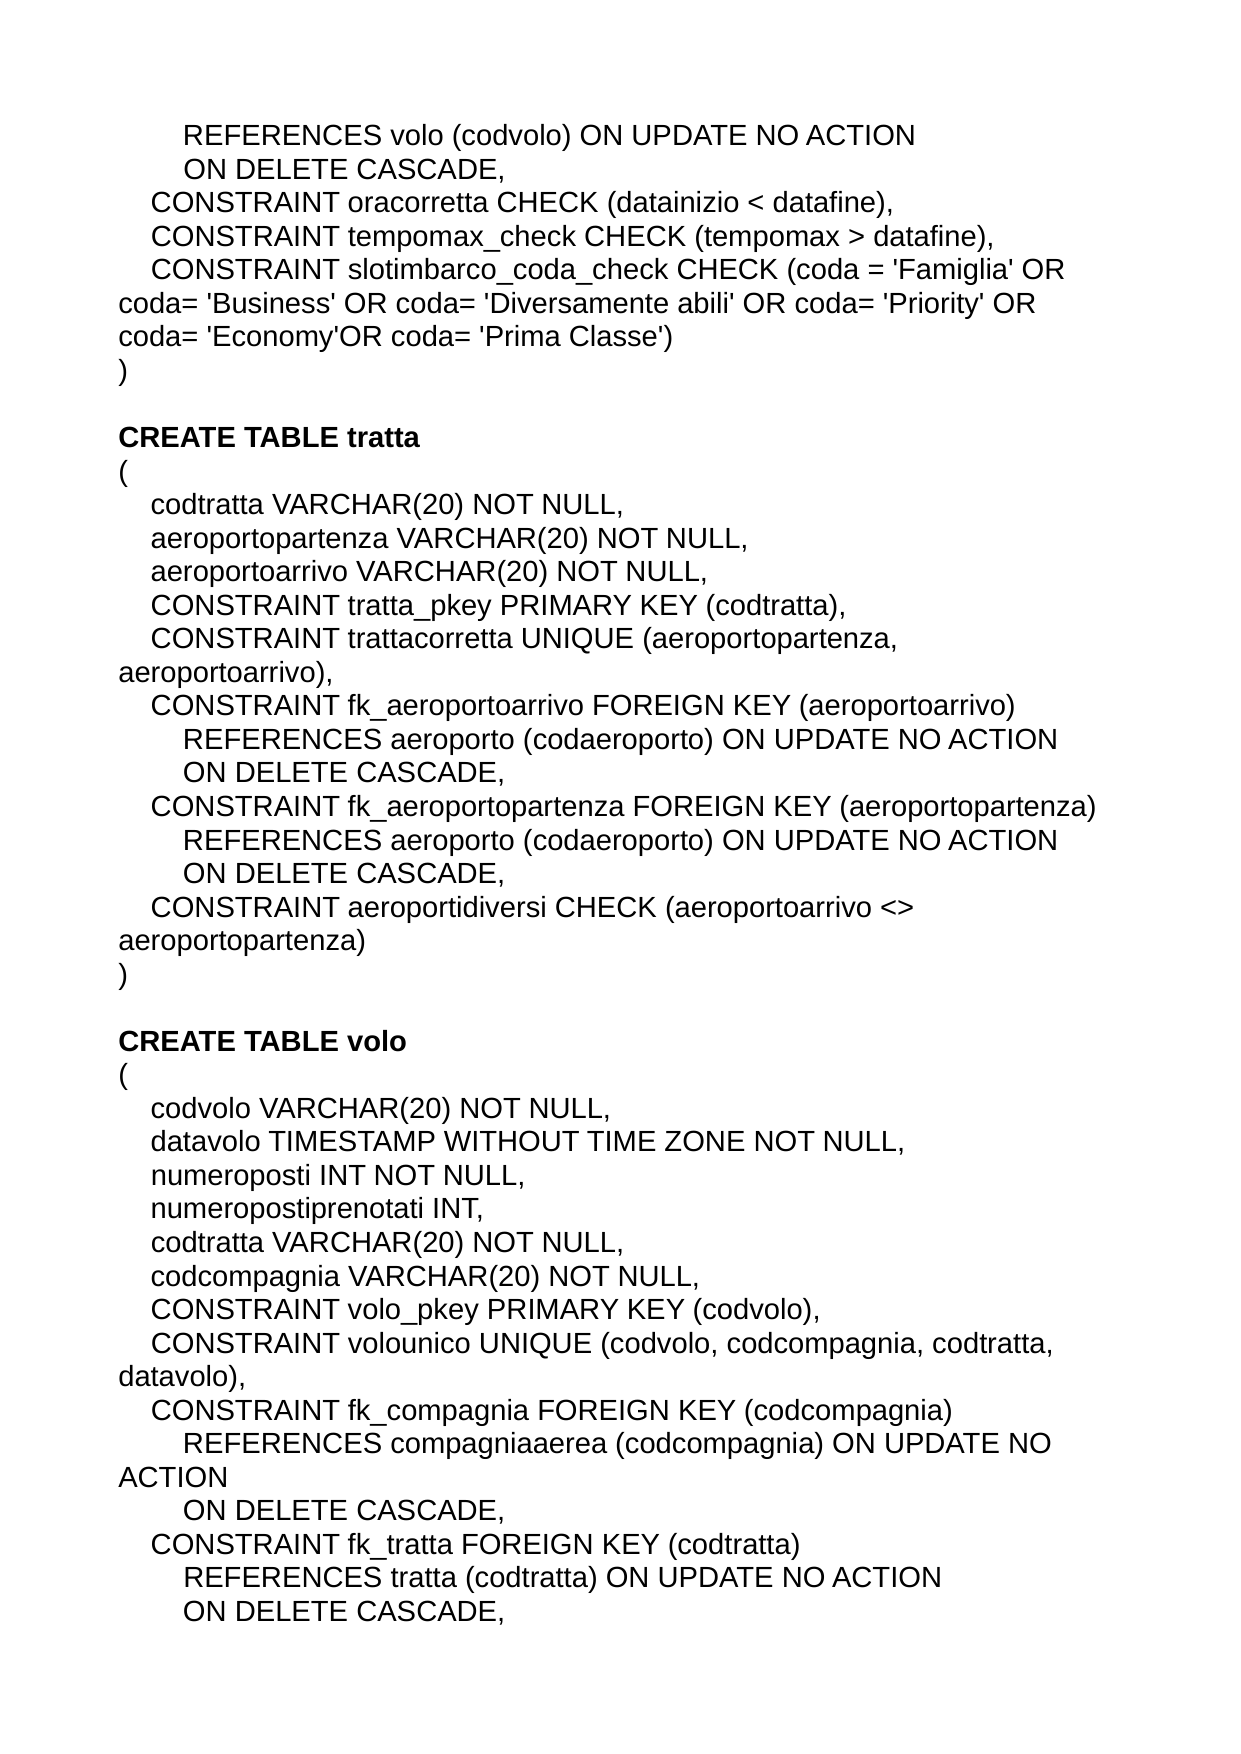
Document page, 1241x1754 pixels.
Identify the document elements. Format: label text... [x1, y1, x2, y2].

text REFERENCES compagniaaerea (codcompagnia) ON UPDATE NO ACTION [118, 1426, 1122, 1493]
text REFERENCES aeroporto (codaeroporto) ON UPDATE NO ACTION [118, 722, 1122, 755]
text REFERENCES volo (codvolo) ON UPDATE NO ACTION [118, 118, 1122, 152]
text CONSTRAINT volo_pkey PRIMARY KEY (codvolo), [118, 1292, 1122, 1326]
text CREATE TABLE tratta [118, 420, 1122, 453]
text CONSTRAINT oracorretta CHECK (datainizio < datafine), [118, 185, 1122, 219]
text CONSTRAINT fk_tratta FOREIGN KEY (codtratta) [118, 1527, 1122, 1560]
text CONSTRAINT aeroportidiversi CHECK (aeroportoarrivo <> aeroportopartenza) [118, 889, 1122, 957]
text CONSTRAINT fk_aeroportopartenza FOREIGN KEY (aeroportopartenza) [118, 789, 1122, 822]
text CONSTRAINT tempomax_check CHECK (tempomax > datafine), [118, 219, 1122, 252]
text ON DELETE CASCADE, [118, 1493, 1122, 1527]
text ON DELETE CASCADE, [118, 1594, 1122, 1627]
text ON DELETE CASCADE, [118, 755, 1122, 789]
text ( [118, 453, 1122, 487]
text datavolo TIMESTAMP WITHOUT TIME ZONE NOT NULL, [118, 1124, 1122, 1158]
text CREATE TABLE volo [118, 1024, 1122, 1057]
text CONSTRAINT trattacorretta UNIQUE (aeroportopartenza, aeroportoarrivo), [118, 621, 1122, 688]
text aeroportoarrivo VARCHAR(20) NOT NULL, [118, 554, 1122, 588]
text CONSTRAINT fk_aeroportoarrivo FOREIGN KEY (aeroportoarrivo) [118, 688, 1122, 722]
text ( [118, 1057, 1122, 1091]
text codcompagnia VARCHAR(20) NOT NULL, [118, 1258, 1122, 1292]
text codvolo VARCHAR(20) NOT NULL, [118, 1091, 1122, 1124]
text ON DELETE CASCADE, [118, 856, 1122, 889]
text aeroportopartenza VARCHAR(20) NOT NULL, [118, 521, 1122, 554]
text CONSTRAINT tratta_pkey PRIMARY KEY (codtratta), [118, 588, 1122, 621]
text numeropostiprenotati INT, [118, 1191, 1122, 1225]
text ON DELETE CASCADE, [118, 152, 1122, 185]
text codtratta VARCHAR(20) NOT NULL, [118, 487, 1122, 521]
text REFERENCES tratta (codtratta) ON UPDATE NO ACTION [118, 1560, 1122, 1594]
text CONSTRAINT fk_compagnia FOREIGN KEY (codcompagnia) [118, 1393, 1122, 1426]
text CONSTRAINT slotimbarco_coda_check CHECK (coda = 'Famiglia' OR coda= 'Business' OR coda= 'Diversamente abili' OR coda= 'Priority' OR coda= 'Economy'OR coda= 'Prima Classe') [118, 252, 1122, 353]
text ) [118, 957, 1122, 990]
text ) [118, 353, 1122, 386]
text numeroposti INT NOT NULL, [118, 1158, 1122, 1191]
text REFERENCES aeroporto (codaeroporto) ON UPDATE NO ACTION [118, 822, 1122, 856]
text codtratta VARCHAR(20) NOT NULL, [118, 1225, 1122, 1258]
text CONSTRAINT volounico UNIQUE (codvolo, codcompagnia, codtratta, datavolo), [118, 1326, 1122, 1393]
